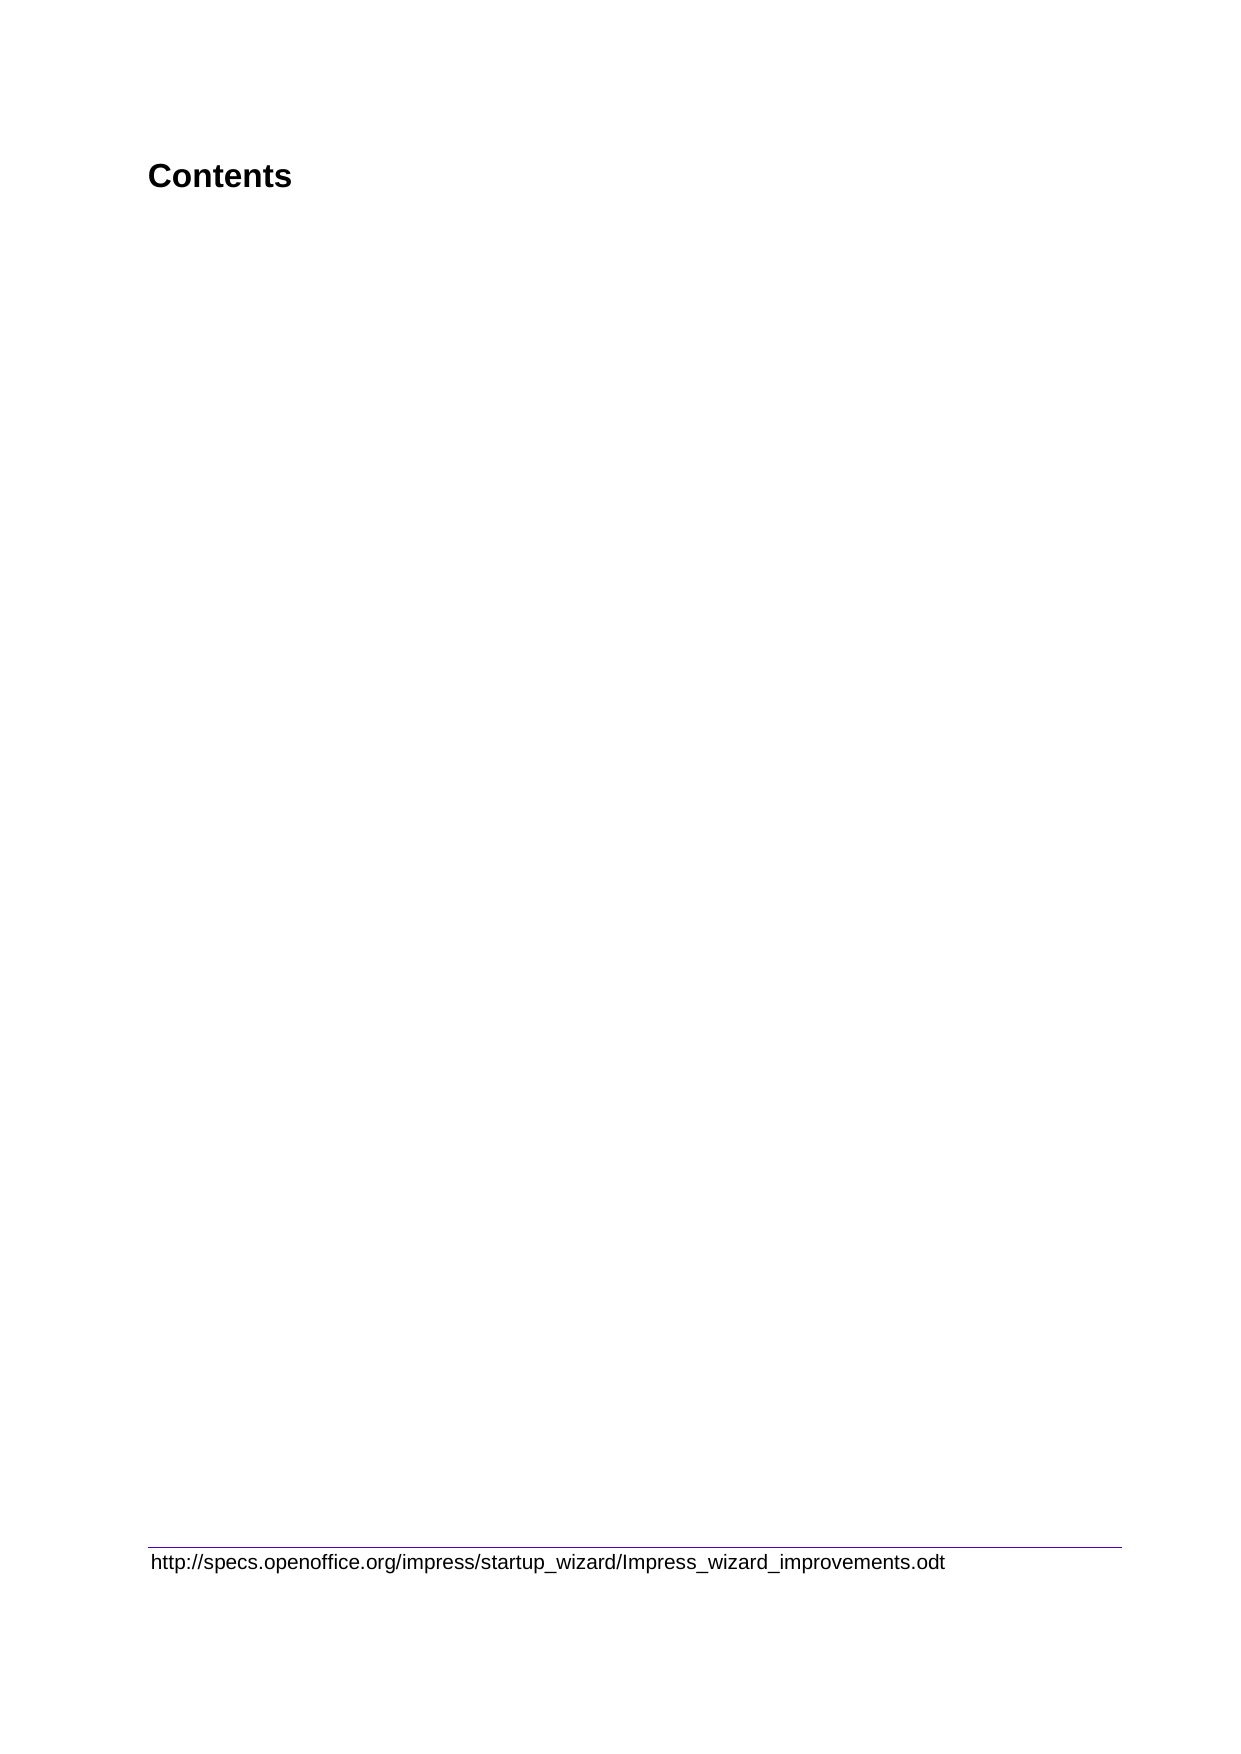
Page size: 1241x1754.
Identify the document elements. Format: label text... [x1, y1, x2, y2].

subtitle Contents [148, 157, 1122, 194]
